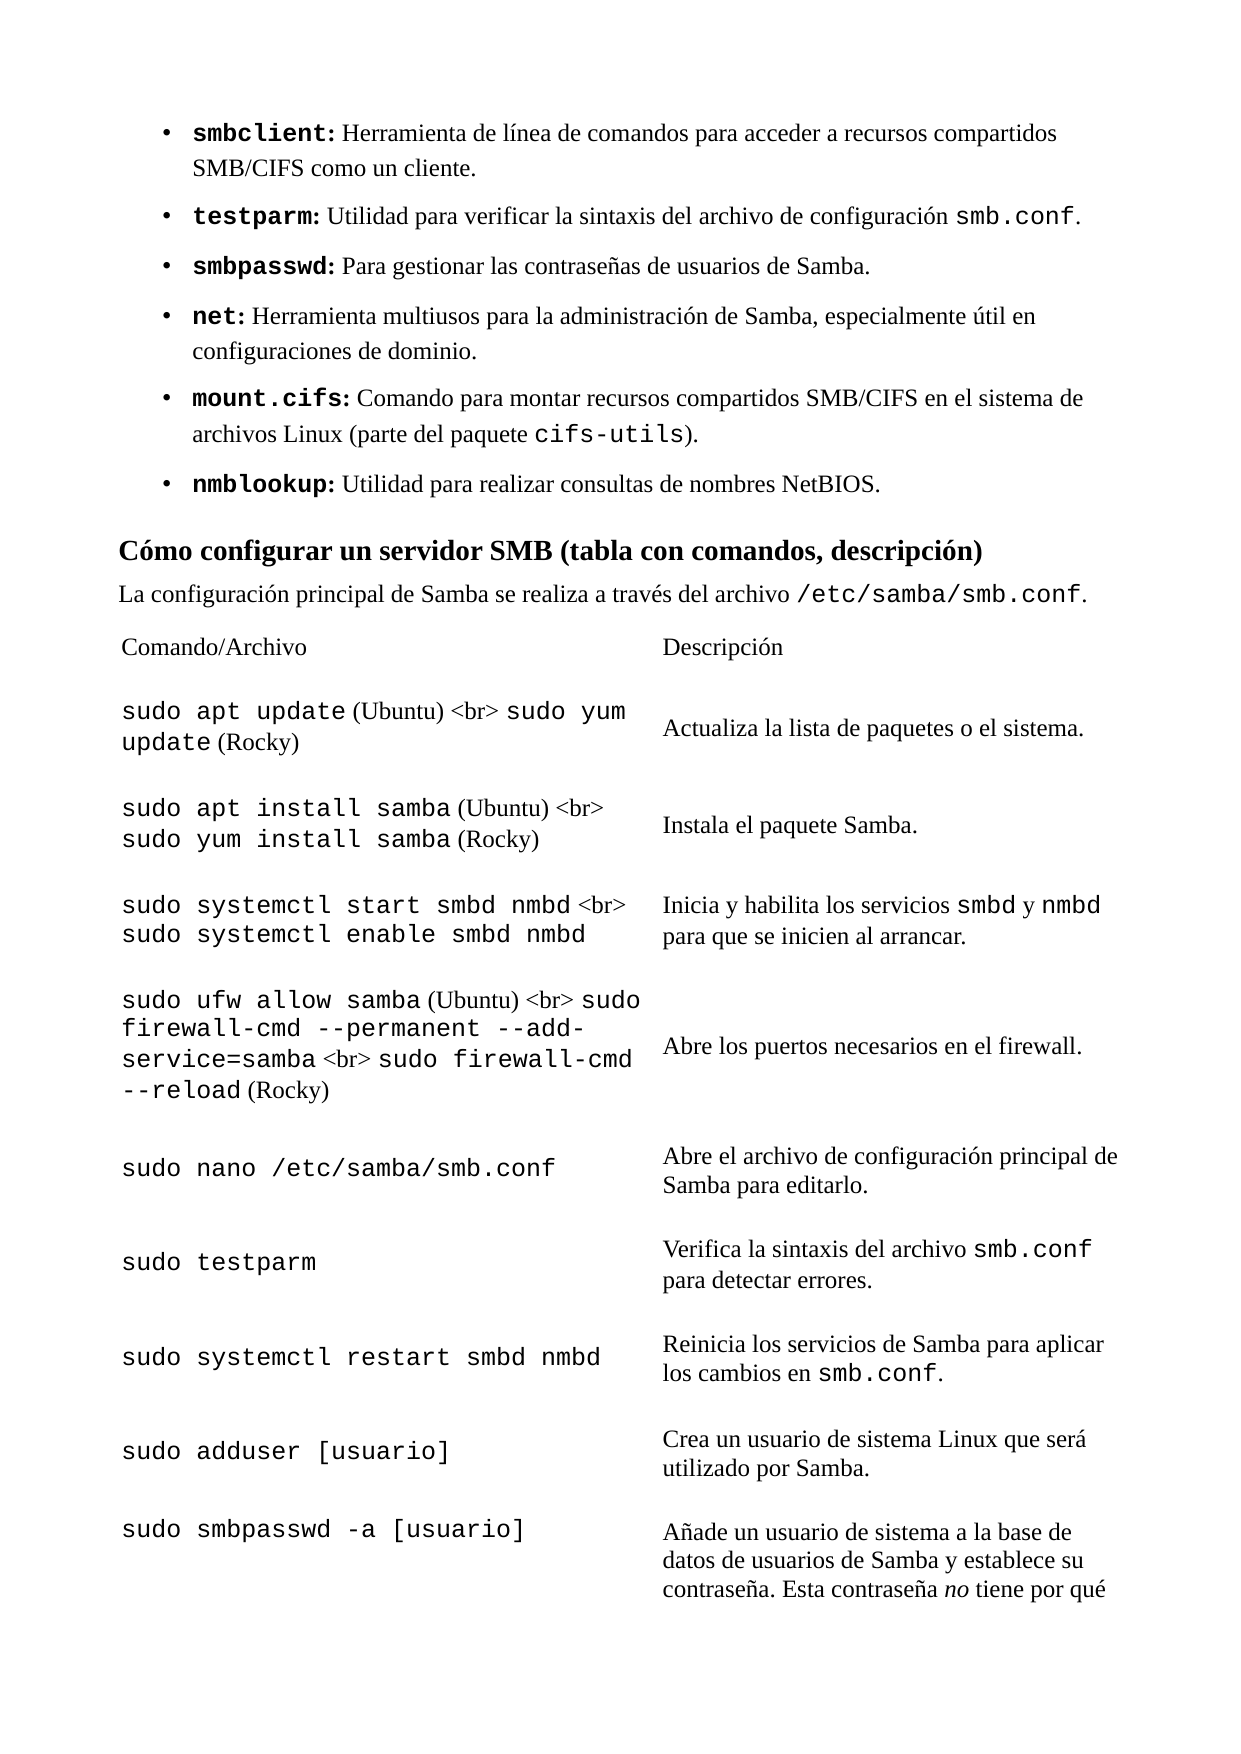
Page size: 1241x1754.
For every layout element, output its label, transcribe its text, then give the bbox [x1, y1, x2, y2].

table_cell Abre el archivo de configuración principal de Samba para editarlo. [660, 1138, 1122, 1231]
table_cell sudo adduser [usuario] [118, 1421, 659, 1514]
table_cell sudo nano /etc/samba/smb.conf [118, 1138, 659, 1231]
table_header Descripción [660, 629, 1122, 693]
list smbclient: Herramienta de línea de comandos para acceder a recursos compartidos SMB/CIFS como un cliente. [162, 118, 1122, 182]
list mount.cifs: Comando para montar recursos compartidos SMB/CIFS en el sistema de archivos Linux (parte del paquete cifs-utils). [162, 383, 1122, 449]
table_cell sudo ufw allow samba (Ubuntu) <br> sudo firewall-cmd --permanent --add-service=samba <br> sudo firewall-cmd --reload (Rocky) [118, 982, 659, 1138]
list smbpasswd: Para gestionar las contraseñas de usuarios de Samba. [162, 251, 1122, 282]
table_cell sudo systemctl start smbd nmbd <br> sudo systemctl enable smbd nmbd [118, 887, 659, 982]
list testparm: Utilidad para verificar la sintaxis del archivo de configuración smb.conf. [162, 201, 1122, 232]
table_cell sudo testparm [118, 1231, 659, 1326]
table_cell sudo apt install samba (Ubuntu) <br> sudo yum install samba (Rocky) [118, 790, 659, 887]
table_cell sudo smbpasswd -a [usuario] [118, 1514, 659, 1606]
table_cell Añade un usuario de sistema a la base de datos de usuarios de Samba y establece su contraseña. Esta contraseña no tiene por qué [660, 1514, 1122, 1606]
table_cell Verifica la sintaxis del archivo smb.conf para detectar errores. [660, 1231, 1122, 1326]
table_cell Reinicia los servicios de Samba para aplicar los cambios en smb.conf. [660, 1326, 1122, 1421]
subtitle Cómo configurar un servidor SMB (tabla con comandos, descripción) [118, 533, 1122, 567]
table_cell Actualiza la lista de paquetes o el sistema. [660, 693, 1122, 790]
table_cell Instala el paquete Samba. [660, 790, 1122, 887]
table_cell sudo systemctl restart smbd nmbd [118, 1326, 659, 1421]
text La configuración principal de Samba se realiza a través del archivo /etc/samba/smb.conf. [118, 579, 1122, 610]
table_cell Crea un usuario de sistema Linux que será utilizado por Samba. [660, 1421, 1122, 1514]
table_header Comando/Archivo [118, 629, 659, 693]
list nmblookup: Utilidad para realizar consultas de nombres NetBIOS. [162, 469, 1122, 499]
table_cell sudo apt update (Ubuntu) <br> sudo yum update (Rocky) [118, 693, 659, 790]
table_cell Inicia y habilita los servicios smbd y nmbd para que se inicien al arrancar. [660, 887, 1122, 982]
table_cell Abre los puertos necesarios en el firewall. [660, 982, 1122, 1138]
list net: Herramienta multiusos para la administración de Samba, especialmente útil en configuraciones de dominio. [162, 301, 1122, 365]
